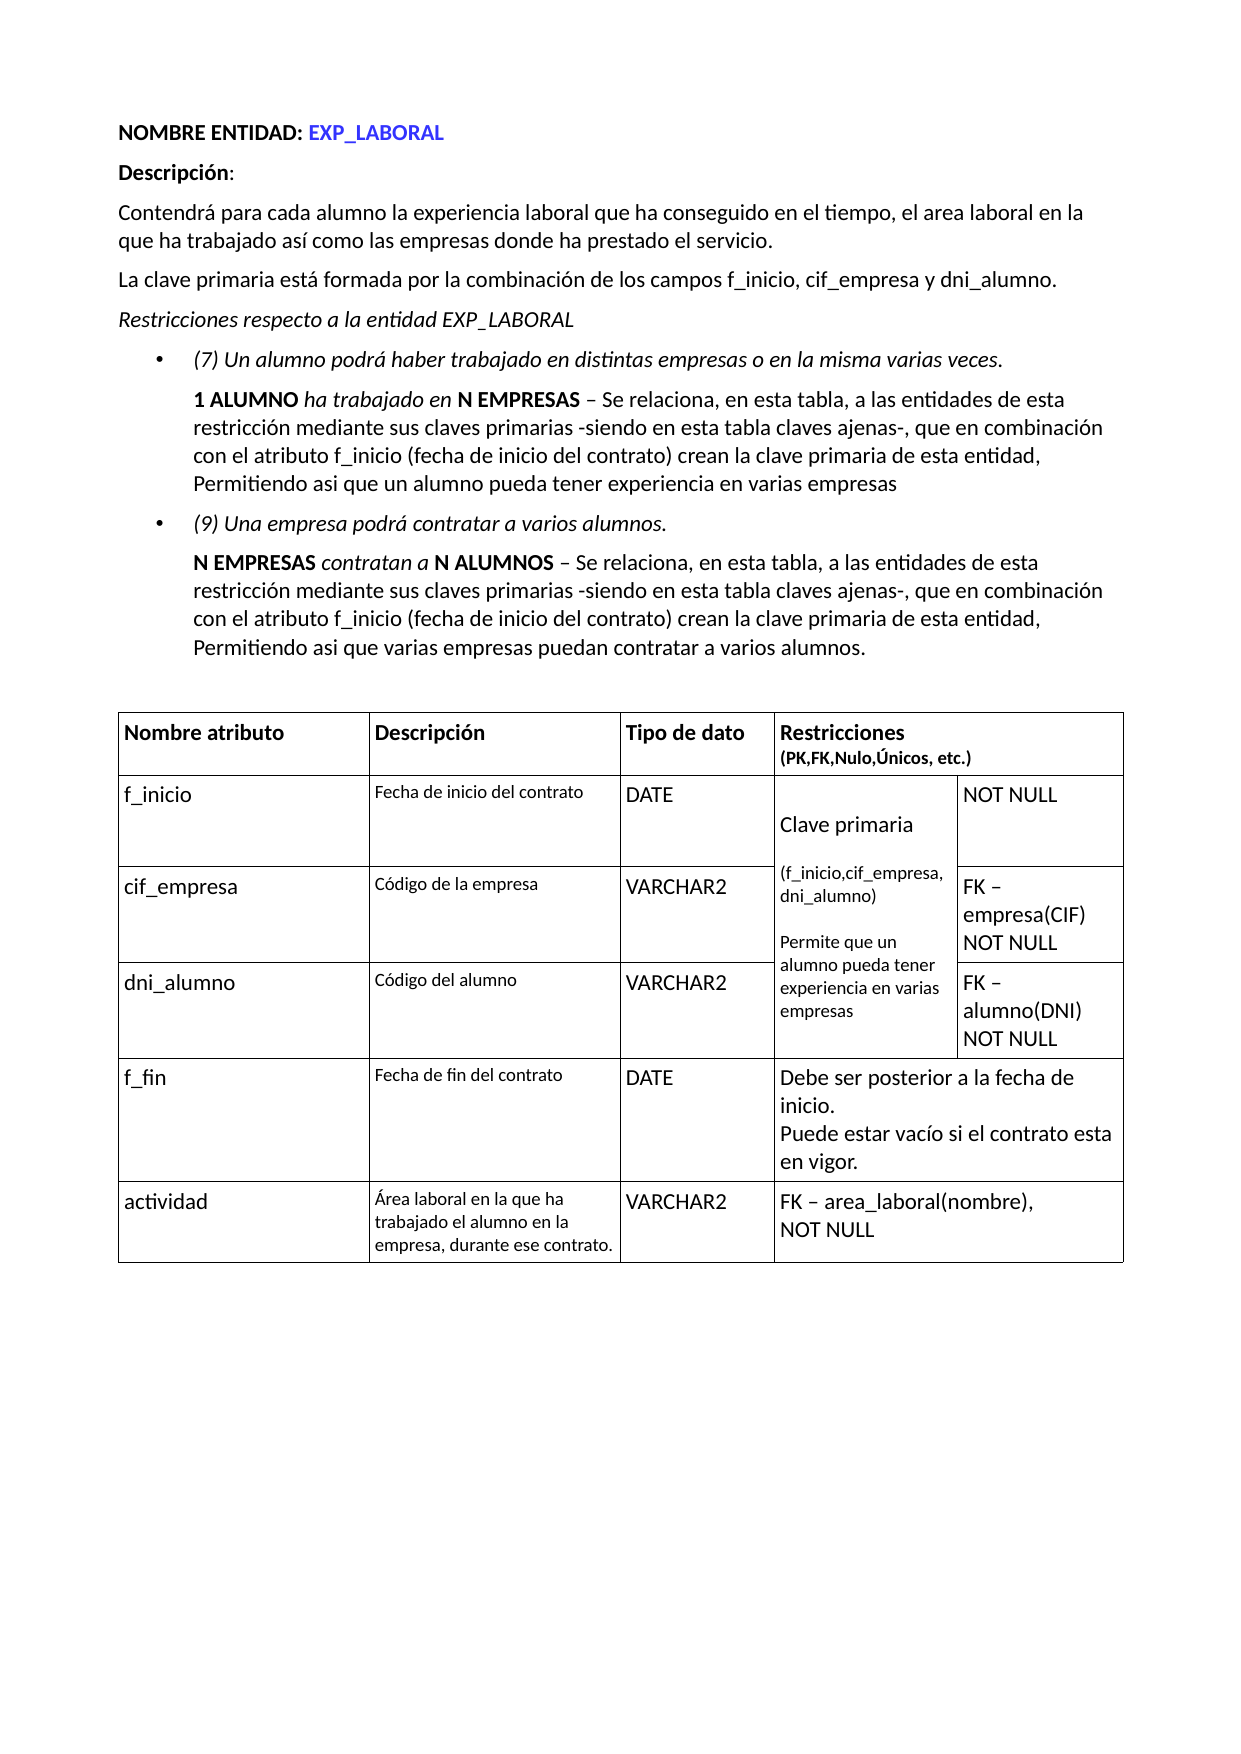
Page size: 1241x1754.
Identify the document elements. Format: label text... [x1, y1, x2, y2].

table_cell Código de la empresa [370, 867, 620, 962]
text NOMBRE ENTIDAD: EXP_LABORAL [118, 118, 1122, 146]
table_cell Fecha de inicio del contrato [370, 776, 620, 866]
text La clave primaria está formada por la combinación de los campos f_inicio, cif_empresa y dni_alumno. [118, 266, 1122, 293]
table_cell FK – empresa(CIF) NOT NULL [958, 867, 1123, 962]
list 1 ALUMNO ha trabajado en N EMPRESAS – Se relaciona, en esta tabla, a las entidades de esta restricción mediante sus claves primarias -siendo en esta tabla claves ajenas-, que en combinación con el atributo f_inicio (fecha de inicio del contrato) crean la clave primaria de esta entidad, Permitiendo asi que un alumno pueda tener experiencia en varias empresas [156, 385, 1122, 497]
table_cell actividad [119, 1182, 369, 1262]
table_cell cif_empresa [119, 867, 369, 962]
table_cell Fecha de fin del contrato [370, 1059, 620, 1181]
table_cell DATE [621, 1059, 774, 1181]
list (7) Un alumno podrá haber trabajado en distintas empresas o en la misma varias veces. [156, 345, 1122, 373]
table_header Descripción [370, 713, 620, 775]
table_header Nombre atributo [119, 713, 369, 775]
table_cell DATE [621, 776, 774, 866]
text Descripción: [118, 158, 1122, 186]
table_cell FK – alumno(DNI) NOT NULL [958, 963, 1123, 1058]
text Restricciones respecto a la entidad EXP_LABORAL [118, 305, 1122, 333]
list (9) Una empresa podrá contratar a varios alumnos. [156, 509, 1122, 537]
list N EMPRESAS contratan a N ALUMNOS – Se relaciona, en esta tabla, a las entidades de esta restricción mediante sus claves primarias -siendo en esta tabla claves ajenas-, que en combinación con el atributo f_inicio (fecha de inicio del contrato) crean la clave primaria de esta entidad, Permitiendo asi que varias empresas puedan contratar a varios alumnos. [156, 548, 1122, 661]
table_cell Clave primaria (f_inicio,cif_empresa,dni_alumno) Permite que un alumno pueda tener experiencia en varias empresas [775, 776, 957, 1058]
table_cell VARCHAR2 [621, 963, 774, 1058]
table_cell VARCHAR2 [621, 1182, 774, 1262]
table_header Restricciones (PK,FK,Nulo,Únicos, etc.) [775, 713, 1123, 775]
table_cell Debe ser posterior a la fecha de inicio. Puede estar vacío si el contrato esta en vigor. [775, 1059, 1123, 1181]
table_cell VARCHAR2 [621, 867, 774, 962]
table_cell FK – area_laboral(nombre), NOT NULL [775, 1182, 1123, 1262]
table_cell f_inicio [119, 776, 369, 866]
table_cell dni_alumno [119, 963, 369, 1058]
table_cell Área laboral en la que ha trabajado el alumno en la empresa, durante ese contrato. [370, 1182, 620, 1262]
table_cell Código del alumno [370, 963, 620, 1058]
table_cell NOT NULL [958, 776, 1123, 866]
table_cell f_fin [119, 1059, 369, 1181]
table_header Tipo de dato [621, 713, 774, 775]
text Contendrá para cada alumno la experiencia laboral que ha conseguido en el tiempo, el area laboral en la que ha trabajado así como las empresas donde ha prestado el servicio. [118, 198, 1122, 254]
